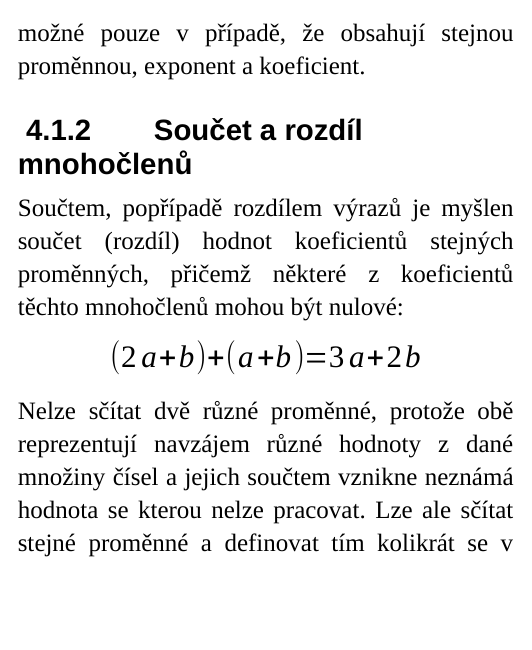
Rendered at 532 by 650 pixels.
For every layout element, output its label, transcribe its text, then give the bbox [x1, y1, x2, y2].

subtitle Součet a rozdíl mnohočlenů [18, 113, 514, 180]
text Nelze sčítat dvě různé proměnné, protože obě reprezentují navzájem různé hodnoty z dané množiny čísel a jejich součtem vznikne neznámá hodnota se kterou nelze pracovat. Lze ale sčítat stejné proměnné a definovat tím kolikrát se v daném výrazu vyskytuje podle definice operace součin: . [18, 396, 514, 557]
text Součtem, popřípadě rozdílem výrazů je myšlen součet (rozdíl) hodnot koeficientů stejných proměnných, přičemž některé z koeficientů těchto mnohočlenů mohou být nulové: [18, 193, 514, 321]
text možné pouze v případě, že obsahují stejnou proměnnou, exponent a koeficient. [18, 18, 514, 79]
